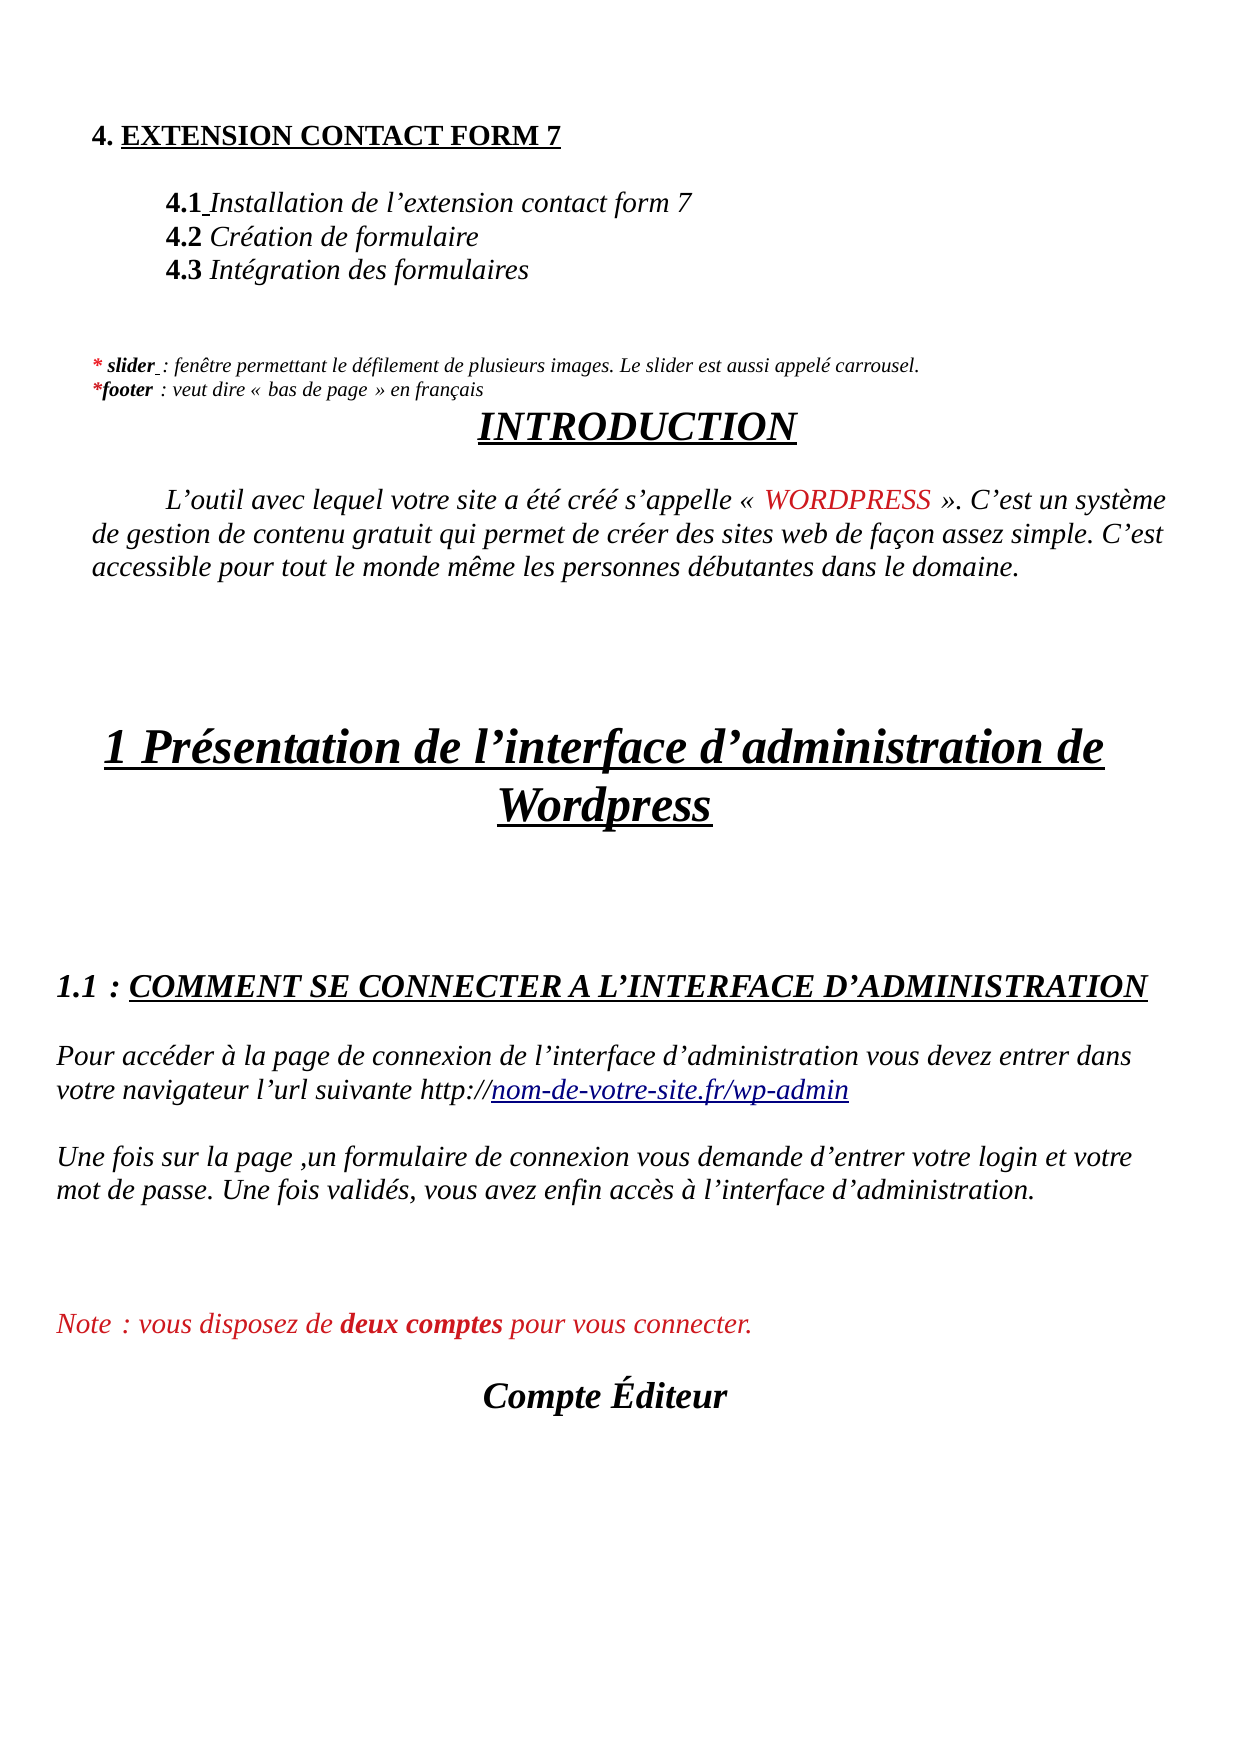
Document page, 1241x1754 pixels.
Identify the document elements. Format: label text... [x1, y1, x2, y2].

text 1 Présentation de l’interface d’administration de Wordpress [56, 717, 1157, 832]
text * slider : fenêtre permettant le défilement de plusieurs images. Le slider est aussi appelé carrousel. [92, 353, 1187, 377]
text Compte Éditeur [56, 1374, 1157, 1417]
text 4.2 Création de formulaire [92, 219, 1187, 252]
text L’outil avec lequel votre site a été créé s’appelle « WORDPRESS ». C’est un système de gestion de contenu gratuit qui permet de créer des sites web de façon assez simple. C’est accessible pour tout le monde même les personnes débutantes dans le domaine. [92, 482, 1187, 583]
text 1.1 : COMMENT SE CONNECTER A L’INTERFACE D’ADMINISTRATION [56, 966, 1157, 1005]
text Pour accéder à la page de connexion de l’interface d’administration vous devez entrer dans votre navigateur l’url suivante http://nom-de-votre-site.fr/wp-admin [56, 1038, 1157, 1105]
text INTRODUCTION [92, 401, 1187, 449]
text 4.3 Intégration des formulaires [92, 252, 1187, 286]
text *footer : veut dire « bas de page » en français [92, 377, 1187, 401]
text 4. EXTENSION CONTACT FORM 7 [92, 118, 1187, 152]
text Une fois sur la page ,un formulaire de connexion vous demande d’entrer votre login et votre mot de passe. Une fois validés, vous avez enfin accès à l’interface d’administration. [56, 1139, 1157, 1206]
text Note : vous disposez de deux comptes pour vous connecter. [56, 1307, 1157, 1340]
text 4.1 Installation de l’extension contact form 7 [92, 185, 1187, 219]
